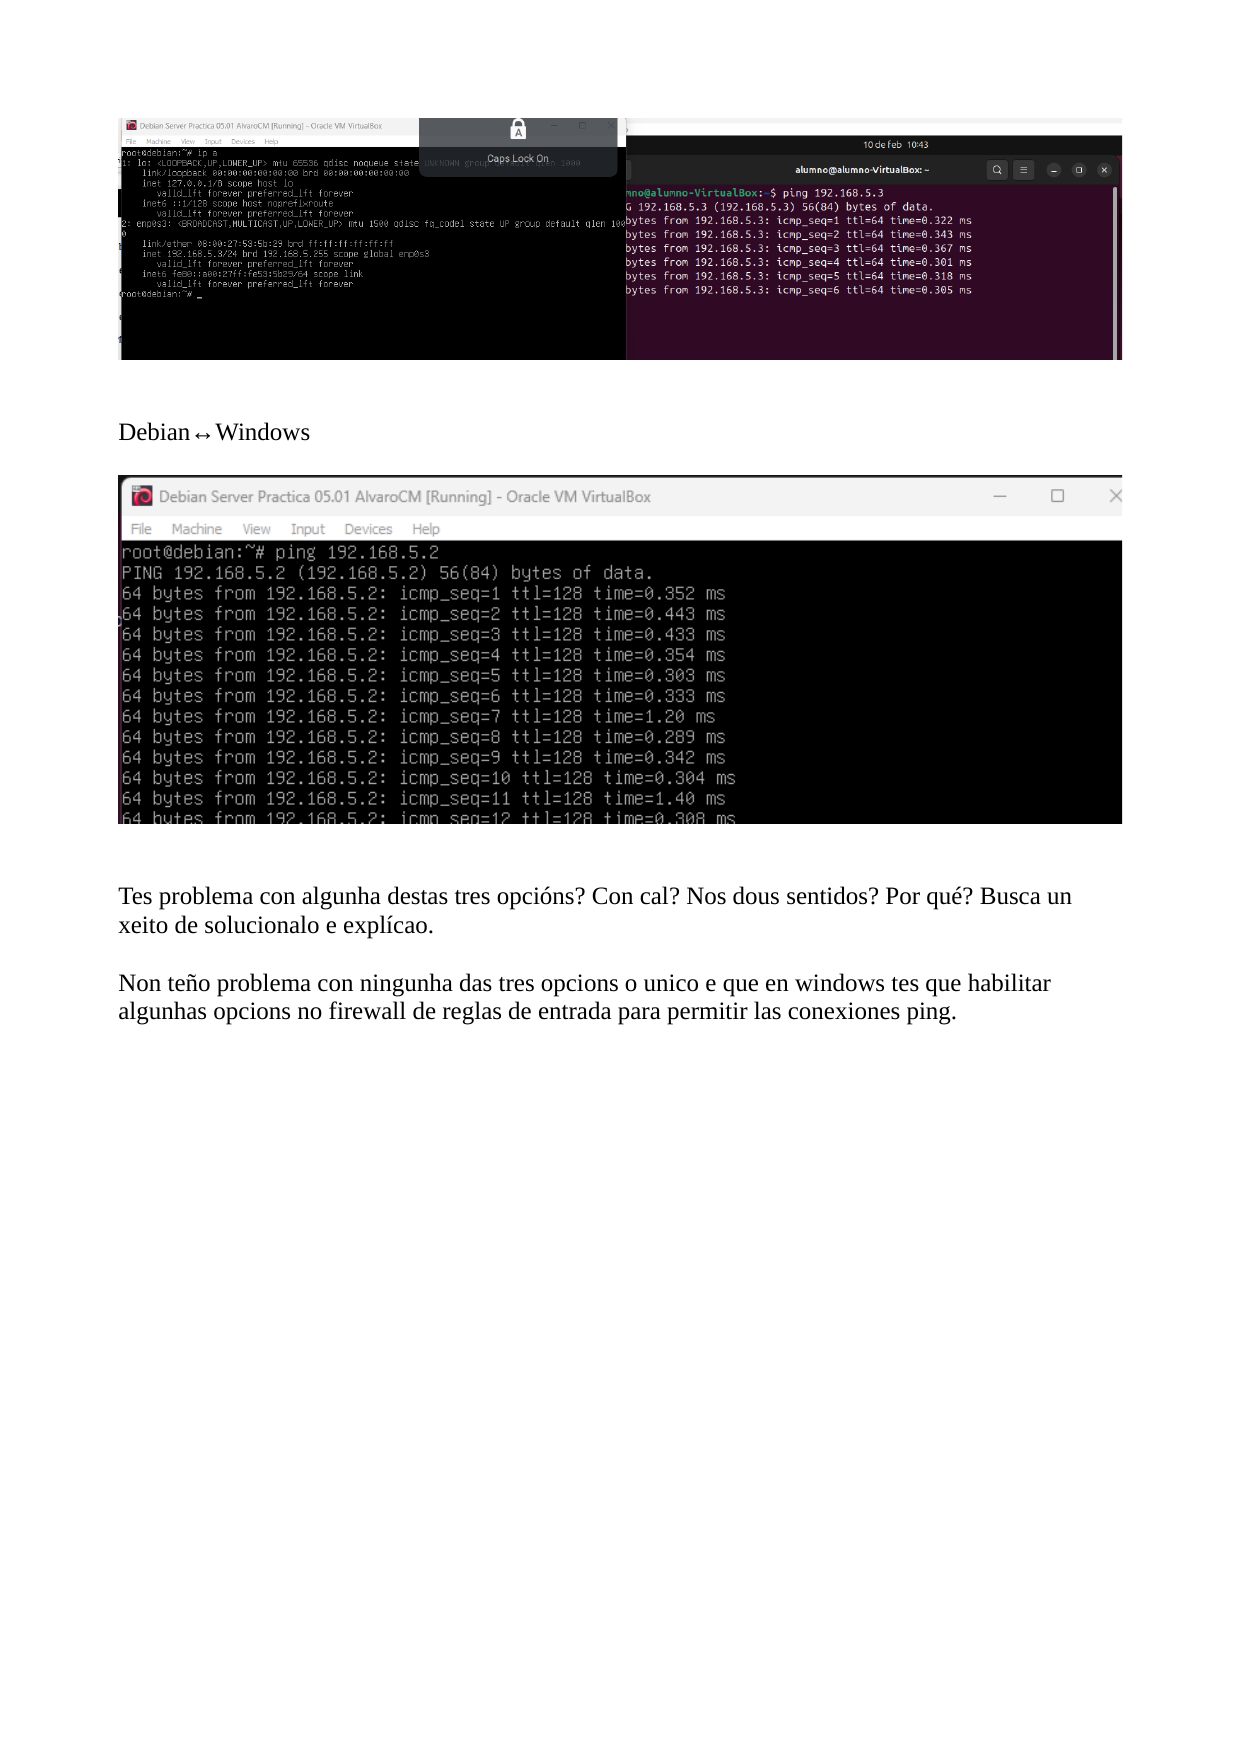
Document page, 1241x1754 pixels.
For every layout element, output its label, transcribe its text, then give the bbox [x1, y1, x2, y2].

picture [118, 475, 1123, 824]
picture [118, 118, 1123, 360]
text xeito de solucionalo e explícao. [118, 910, 1122, 939]
text Non teño problema con ningunha das tres opcions o unico e que en windows tes que habilitar algunhas opcions no firewall de reglas de entrada para permitir las conexiones ping. [118, 968, 1122, 1025]
text Tes problema con algunha destas tres opcións? Con cal? Nos dous sentidos? Por qué? Busca un [118, 881, 1122, 910]
text Debian↔Windows [118, 417, 1122, 446]
